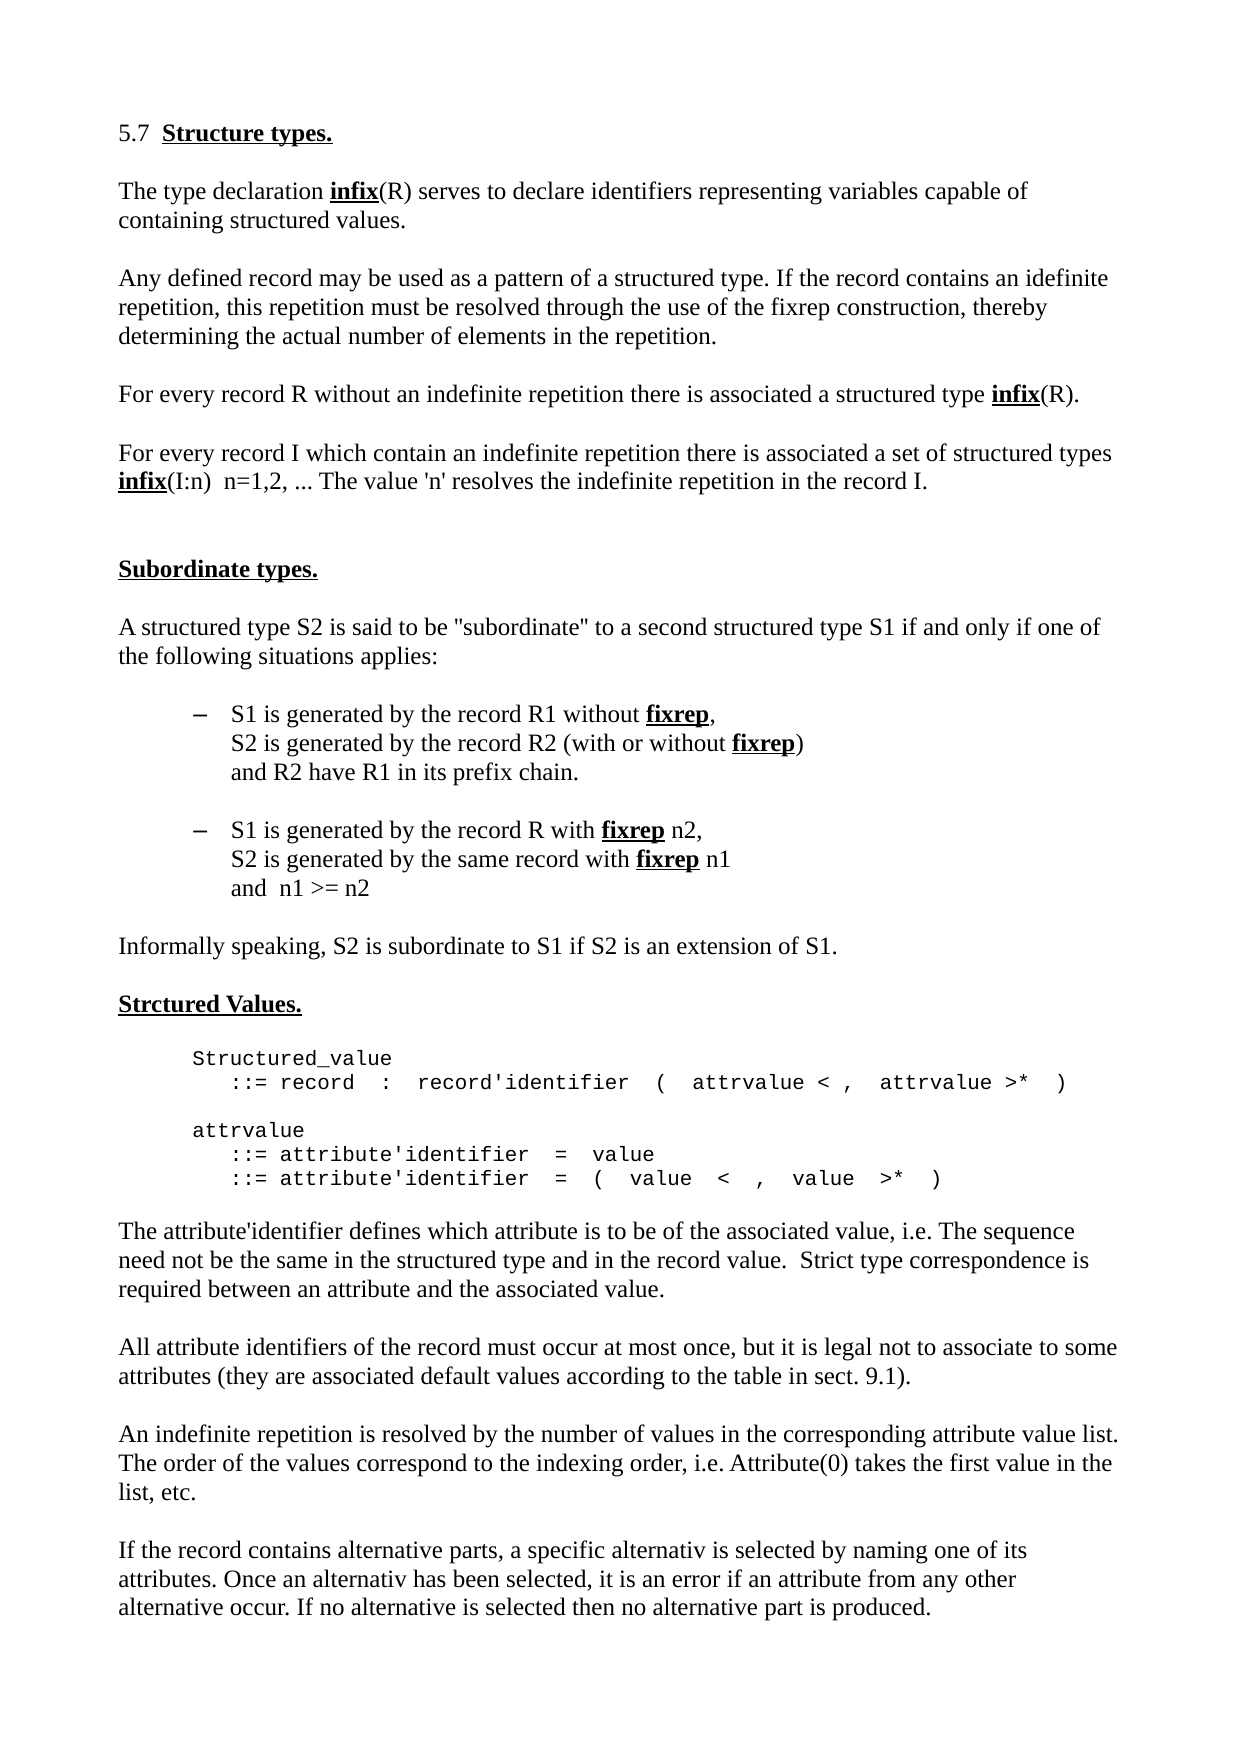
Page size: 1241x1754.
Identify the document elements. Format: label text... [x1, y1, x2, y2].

text For every record I which contain an indefinite repetition there is associated a set of structured types infix(I:n) n=1,2, ... The value 'n' resolves the indefinite repetition in the record I. [118, 438, 1122, 495]
text The attribute'identifier defines which attribute is to be of the associated value, i.e. The sequence need not be the same in the structured type and in the record value. Strict type correspondence is required between an attribute and the associated value. [118, 1216, 1122, 1302]
list S1 is generated by the record R1 without fixrep, S2 is generated by the record R2 (with or without fixrep) and R2 have R1 in its prefix chain. [193, 699, 1122, 786]
text Strctured Values. [118, 989, 1122, 1018]
text ::= attribute'identifier = value [118, 1144, 1122, 1168]
text All attribute identifiers of the record must occur at most once, but it is legal not to associate to some attributes (they are associated default values according to the table in sect. 9.1). [118, 1332, 1122, 1389]
text A structured type S2 is said to be ''subordinate'' to a second structured type S1 if and only if one of the following situations applies: [118, 612, 1122, 670]
text attrvalue [118, 1120, 1122, 1143]
text Subordinate types. [118, 554, 1122, 583]
text The type declaration infix(R) serves to declare identifiers representing variables capable of containing structured values. [118, 176, 1122, 234]
text Any defined record may be used as a pattern of a structured type. If the record contains an idefinite repetition, this repetition must be resolved through the use of the fixrep construction, thereby determining the actual number of elements in the repetition. [118, 263, 1122, 350]
text ::= record : record'identifier ( attrvalue < , attrvalue >* ) [118, 1072, 1122, 1095]
text For every record R without an indefinite repetition there is associated a structured type infix(R). [118, 379, 1122, 408]
text 5.7 Structure types. [118, 118, 1122, 147]
text Structured_value [118, 1048, 1122, 1071]
text If the record contains alternative parts, a specific alternativ is selected by naming one of its attributes. Once an alternativ has been selected, it is an error if an attribute from any other alternative occur. If no alternative is selected then no alternative part is produced. [118, 1535, 1122, 1621]
text ::= attribute'identifier = ( value < , value >* ) [118, 1168, 1122, 1192]
text Informally speaking, S2 is subordinate to S1 if S2 is an extension of S1. [118, 931, 1122, 960]
list S1 is generated by the record R with fixrep n2, S2 is generated by the same record with fixrep n1 and n1 >= n2 [193, 815, 1122, 901]
text An indefinite repetition is resolved by the number of values in the corresponding attribute value list. The order of the values correspond to the indexing order, i.e. Attribute(0) takes the first value in the list, etc. [118, 1419, 1122, 1505]
